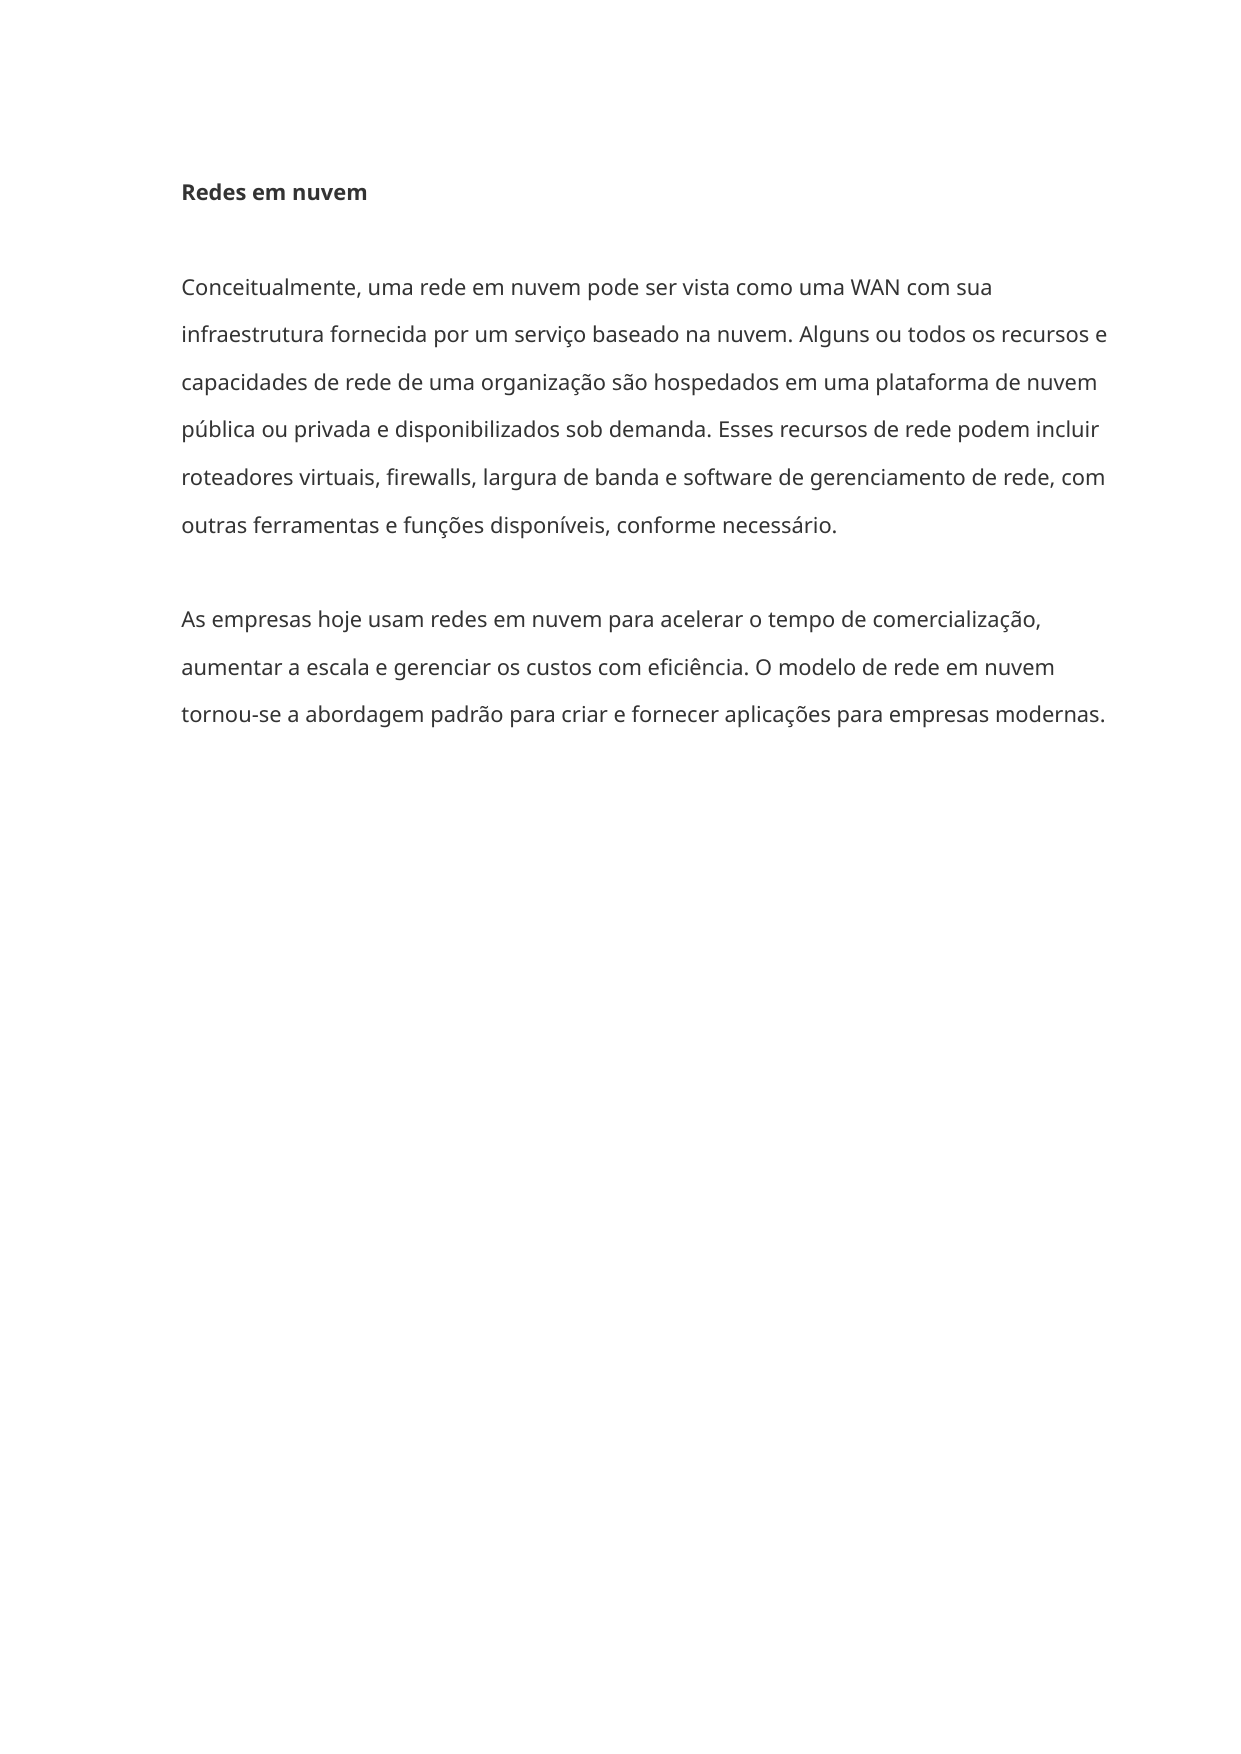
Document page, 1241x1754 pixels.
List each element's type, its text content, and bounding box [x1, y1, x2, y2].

text Conceitualmente, uma rede em nuvem pode ser vista como uma WAN com sua infraestrutura fornecida por um serviço baseado na nuvem. Alguns ou todos os recursos e capacidades de rede de uma organização são hospedados em uma plataforma de nuvem pública ou privada e disponibilizados sob demanda. Esses recursos de rede podem incluir roteadores virtuais, firewalls, largura de banda e software de gerenciamento de rede, com outras ferramentas e funções disponíveis, conforme necessário. [181, 272, 1122, 539]
text As empresas hoje usam redes em nuvem para acelerar o tempo de comercialização, aumentar a escala e gerenciar os custos com eficiência. O modelo de rede em nuvem tornou-se a abordagem padrão para criar e fornecer aplicações para empresas modernas. [181, 604, 1122, 729]
subtitle Redes em nuvem [181, 177, 1122, 207]
